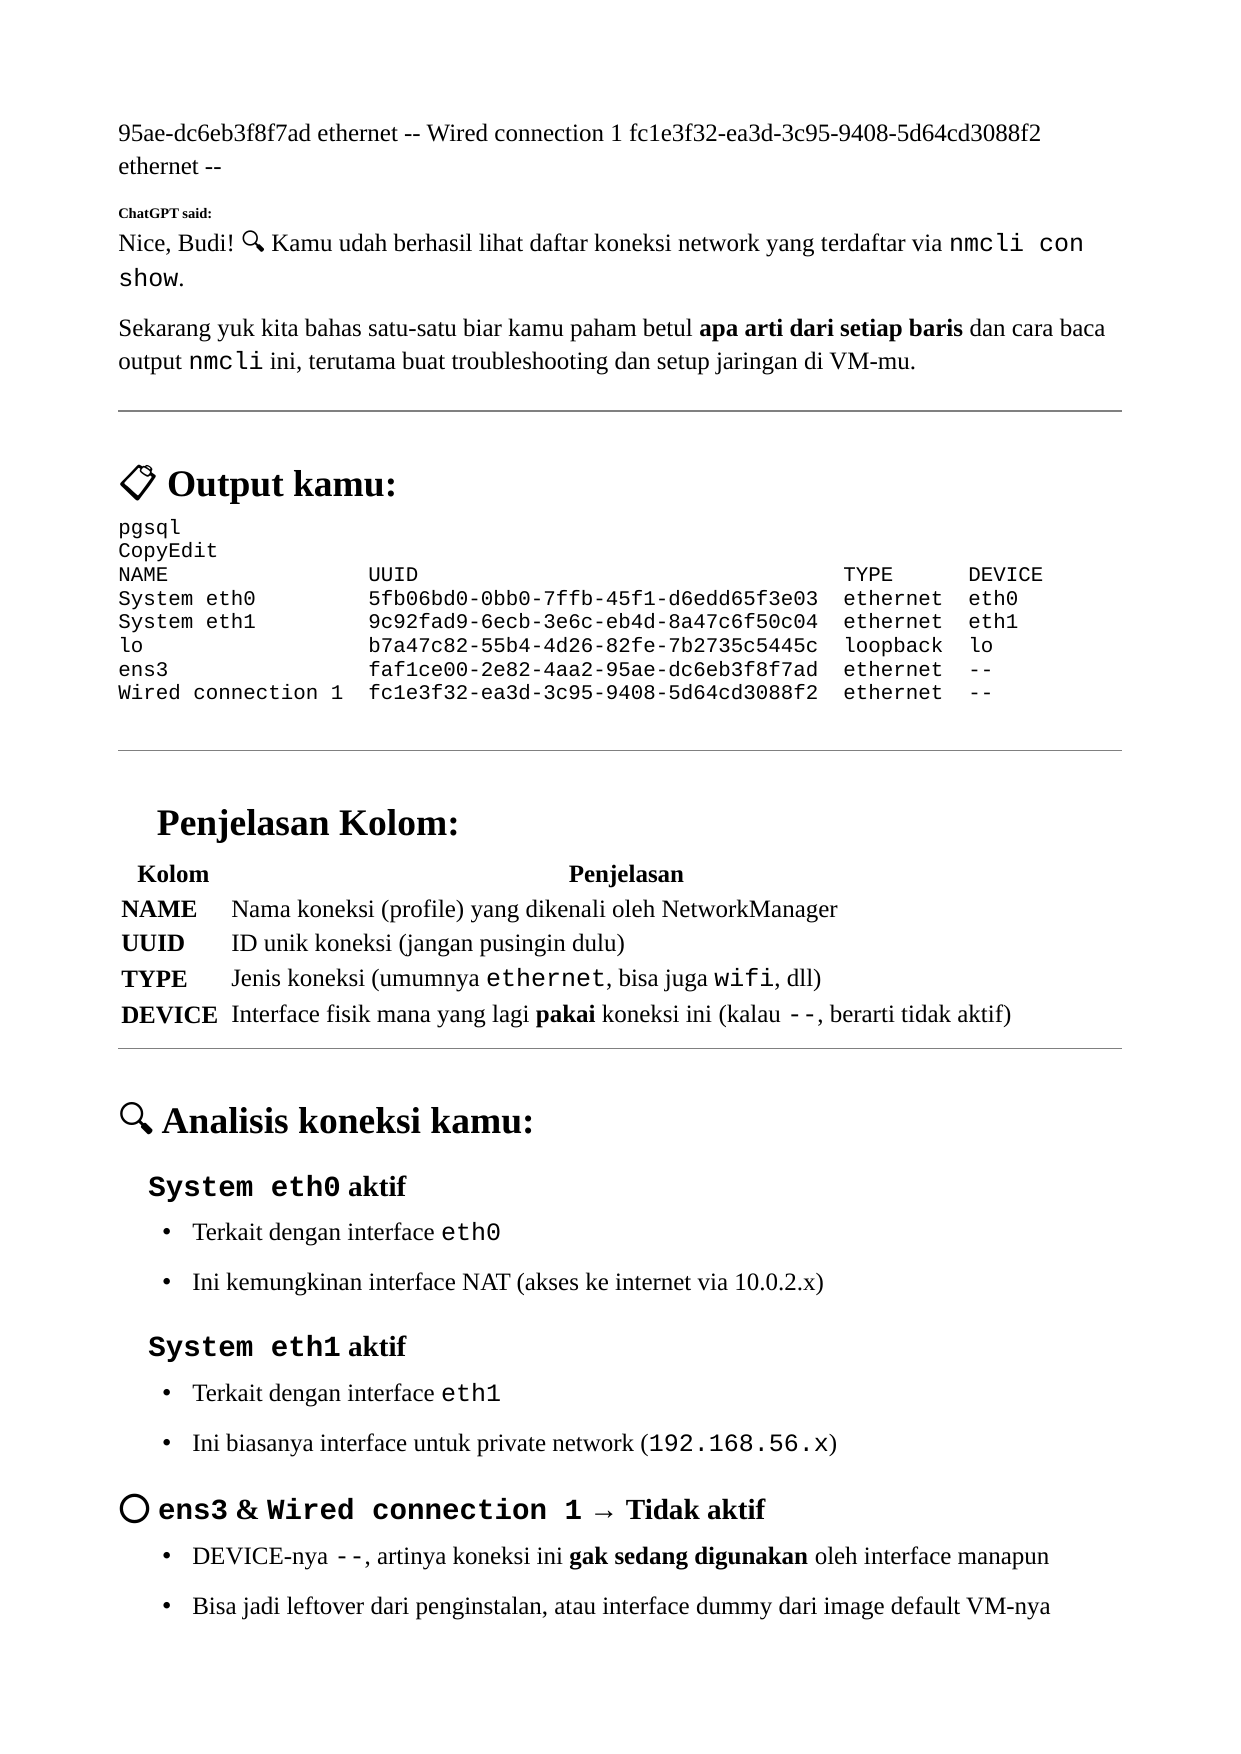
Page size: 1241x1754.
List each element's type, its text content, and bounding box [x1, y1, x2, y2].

list Ini biasanya interface untuk private network (192.168.56.x) [162, 1428, 1122, 1459]
table_cell NAME [118, 891, 228, 925]
list Terkait dengan interface eth0 [162, 1217, 1122, 1248]
text System eth1 9c92fad9-6ecb-3e6c-eb4d-8a47c6f50c04 ethernet eth1 [118, 611, 1122, 635]
subtitle 📋 Output kamu: [118, 461, 1122, 504]
text lo b7a47c82-55b4-4d26-82fe-7b2735c5445c loopback lo [118, 635, 1122, 659]
table_cell Jenis koneksi (umumnya ethernet, bisa juga wifi, dll) [228, 960, 1024, 997]
text Sekarang yuk kita bahas satu-satu biar kamu paham betul apa arti dari setiap baris dan cara baca output nmcli ini, terutama buat troubleshooting dan setup jaringan di VM-mu. [118, 313, 1122, 377]
table_header Penjelasan [228, 856, 1024, 891]
list Bisa jadi leftover dari penginstalan, atau interface dummy dari image default VM-nya [162, 1591, 1122, 1620]
subtitle ✅ System eth0 aktif [118, 1169, 1122, 1205]
text Wired connection 1 fc1e3f32-ea3d-3c95-9408-5d64cd3088f2 ethernet -- [118, 682, 1122, 706]
list Ini kemungkinan interface NAT (akses ke internet via 10.0.2.x) [162, 1267, 1122, 1296]
table_cell DEVICE [118, 997, 228, 1033]
text Nice, Budi! 🔍 Kamu udah berhasil lihat daftar koneksi network yang terdaftar via nmcli con show. [118, 228, 1122, 294]
table_header Kolom [118, 856, 228, 891]
text ens3 faf1ce00-2e82-4aa2-95ae-dc6eb3f8f7ad ethernet -- [118, 659, 1122, 682]
subtitle ⭕ ens3 & Wired connection 1 → Tidak aktif [118, 1492, 1122, 1528]
table_cell TYPE [118, 960, 228, 997]
table_cell Interface fisik mana yang lagi pakai koneksi ini (kalau --, berarti tidak aktif) [228, 997, 1024, 1033]
subtitle 🔍 Analisis koneksi kamu: [118, 1098, 1122, 1142]
list Terkait dengan interface eth1 [162, 1378, 1122, 1409]
subtitle ChatGPT said: [118, 205, 1122, 222]
table_cell ID unik koneksi (jangan pusingin dulu) [228, 925, 1024, 960]
subtitle 🧠 Penjelasan Kolom: [118, 801, 1122, 844]
text CopyEdit [118, 541, 1122, 564]
text NAME UUID TYPE DEVICE [118, 564, 1122, 588]
text System eth0 5fb06bd0-0bb0-7ffb-45f1-d6edd65f3e03 ethernet eth0 [118, 588, 1122, 611]
table_cell UUID [118, 925, 228, 960]
subtitle ✅ System eth1 aktif [118, 1329, 1122, 1365]
text pgsql [118, 517, 1122, 541]
table_cell Nama koneksi (profile) yang dikenali oleh NetworkManager [228, 891, 1024, 925]
list DEVICE-nya --, artinya koneksi ini gak sedang digunakan oleh interface manapun [162, 1541, 1122, 1572]
text 95ae-dc6eb3f8f7ad ethernet -- Wired connection 1 fc1e3f32-ea3d-3c95-9408-5d64cd3088f2 ethernet -- [118, 118, 1122, 180]
